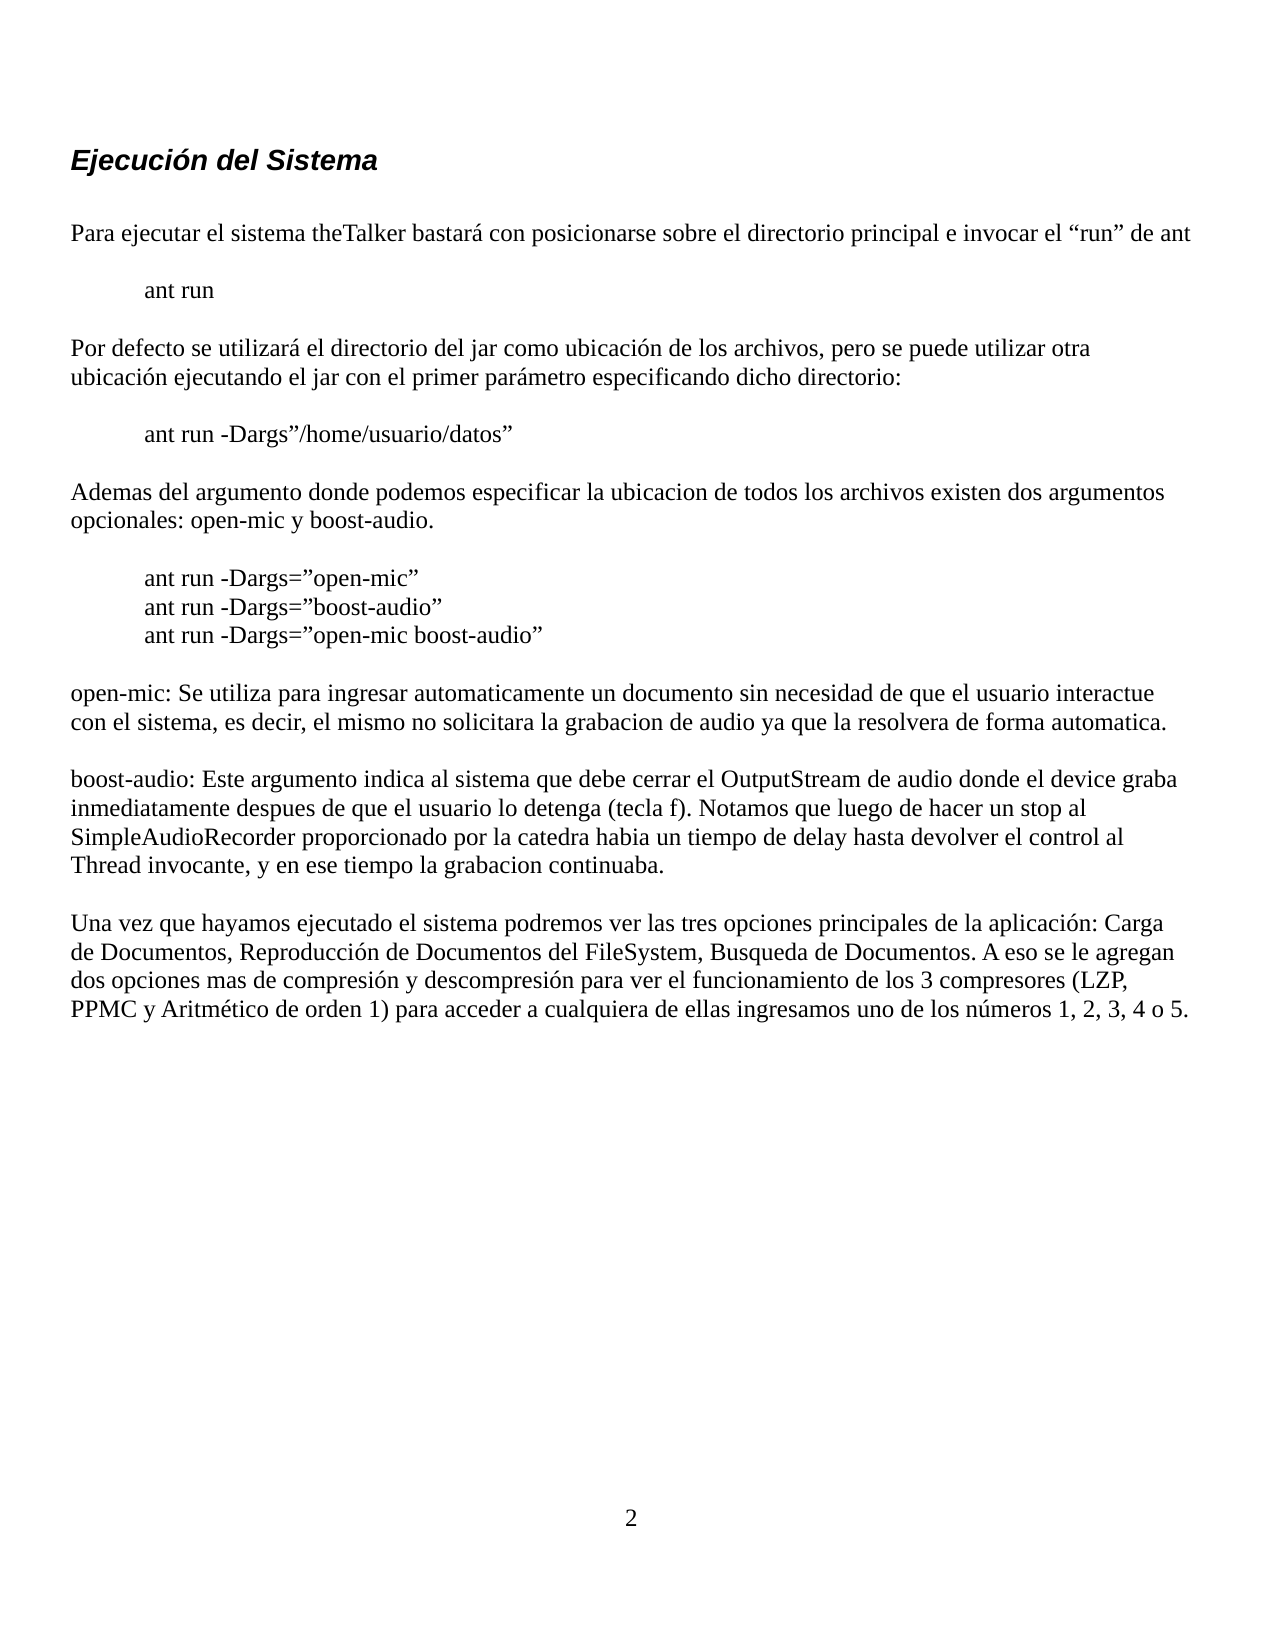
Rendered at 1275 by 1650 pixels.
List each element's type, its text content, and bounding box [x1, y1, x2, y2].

text ant run -Dargs=”open-mic boost-audio” [70, 620, 1192, 649]
subtitle Ejecución del Sistema [70, 143, 1192, 177]
text Para ejecutar el sistema theTalker bastará con posicionarse sobre el directorio principal e invocar el “run” de ant [70, 218, 1192, 247]
text open-mic: Se utiliza para ingresar automaticamente un documento sin necesidad de que el usuario interactue con el sistema, es decir, el mismo no solicitara la grabacion de audio ya que la resolvera de forma automatica. [70, 678, 1192, 735]
text ant run [144, 275, 1192, 304]
text ant run -Dargs=”boost-audio” [70, 592, 1192, 620]
text Una vez que hayamos ejecutado el sistema podremos ver las tres opciones principales de la aplicación: Carga de Documentos, Reproducción de Documentos del FileSystem, Busqueda de Documentos. A eso se le agregan dos opciones mas de compresión y descompresión para ver el funcionamiento de los 3 compresores (LZP, PPMC y Aritmético de orden 1) para acceder a cualquiera de ellas ingresamos uno de los números 1, 2, 3, 4 o 5. [70, 908, 1192, 1023]
text Ademas del argumento donde podemos especificar la ubicacion de todos los archivos existen dos argumentos opcionales: open-mic y boost-audio. [70, 477, 1192, 534]
text boost-audio: Este argumento indica al sistema que debe cerrar el OutputStream de audio donde el device graba inmediatamente despues de que el usuario lo detenga (tecla f). Notamos que luego de hacer un stop al SimpleAudioRecorder proporcionado por la catedra habia un tiempo de delay hasta devolver el control al Thread invocante, y en ese tiempo la grabacion continuaba. [70, 764, 1192, 879]
text ant run -Dargs”/home/usuario/datos” [144, 419, 1192, 448]
text Por defecto se utilizará el directorio del jar como ubicación de los archivos, pero se puede utilizar otra ubicación ejecutando el jar con el primer parámetro especificando dicho directorio: [70, 333, 1192, 390]
text ant run -Dargs=”open-mic” [70, 563, 1192, 592]
